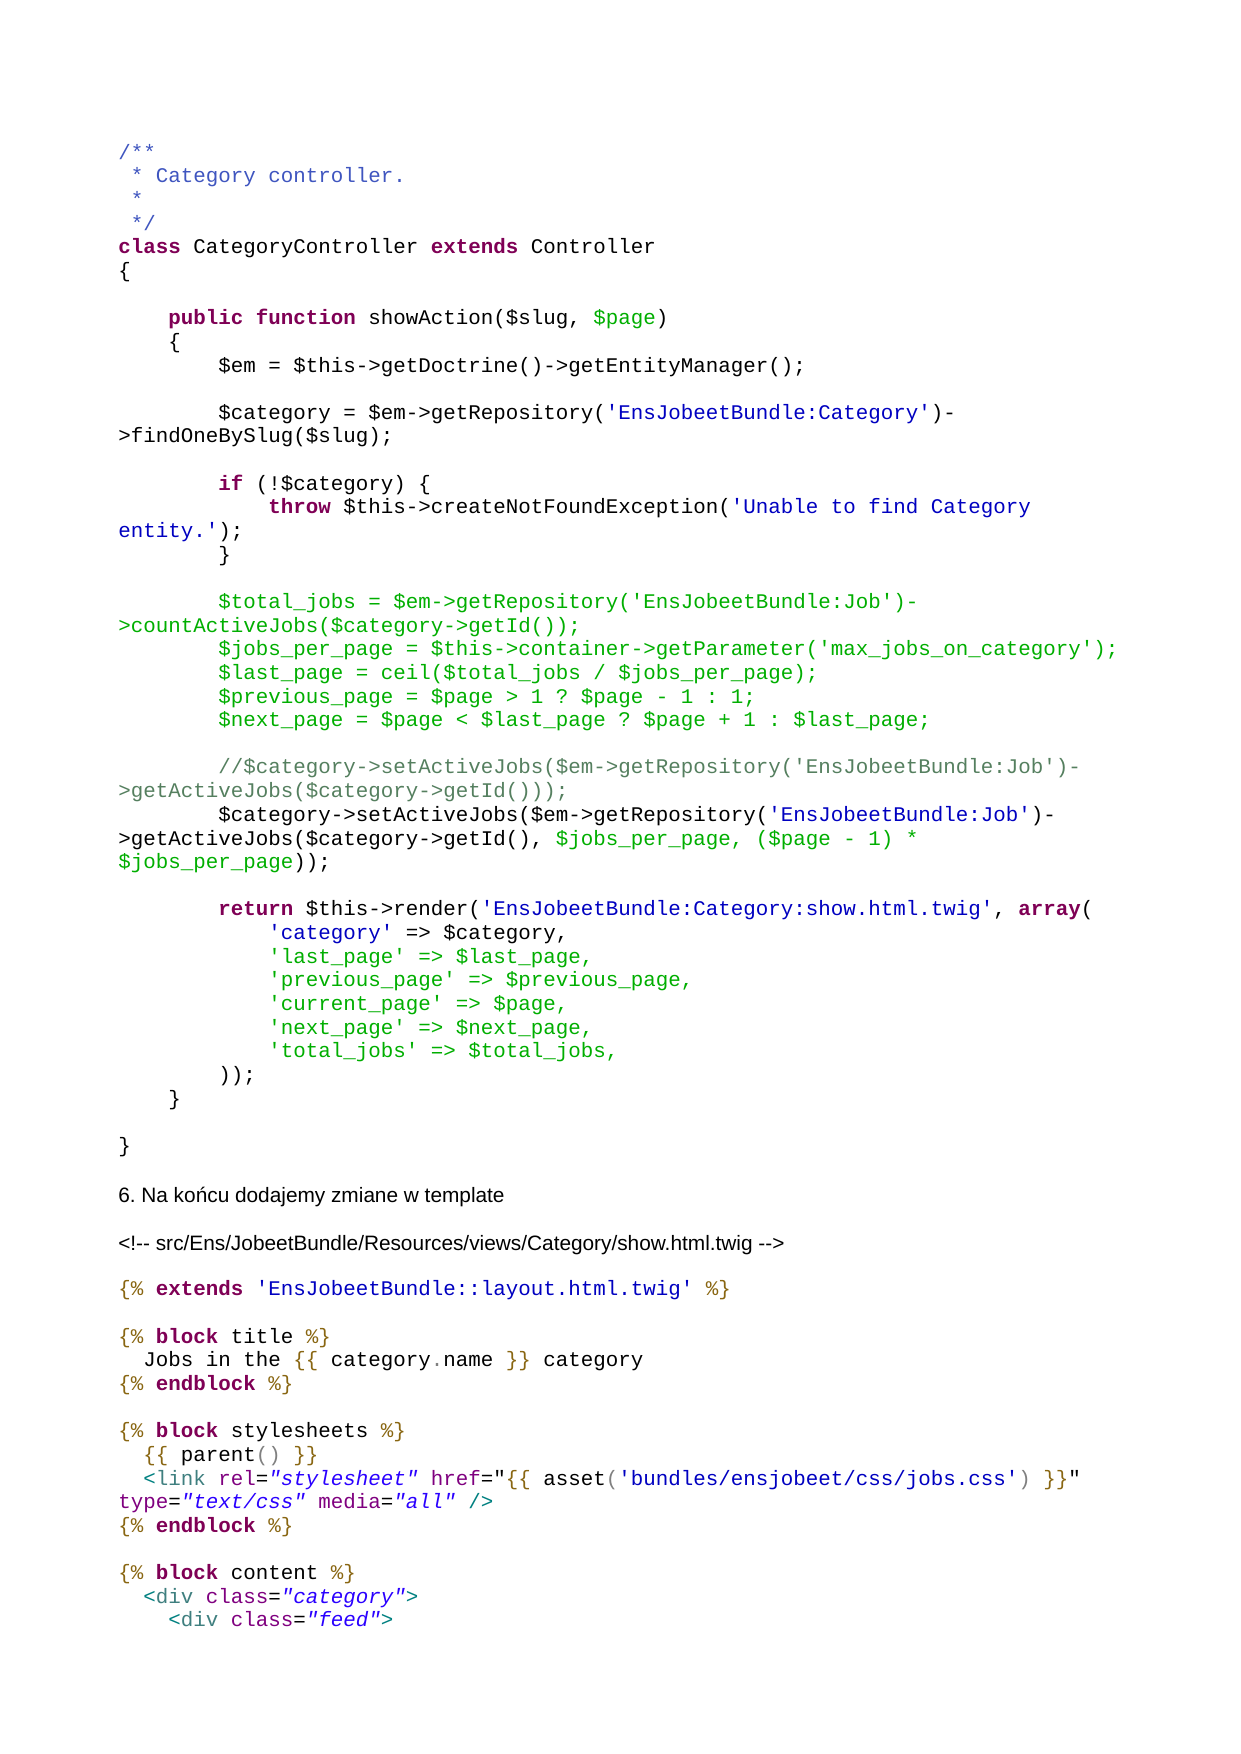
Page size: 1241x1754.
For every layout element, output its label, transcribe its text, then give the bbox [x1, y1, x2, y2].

text public function showAction($slug, $page) [118, 307, 1122, 331]
text $category->setActiveJobs($em->getRepository('EnsJobeetBundle:Job')->getActiveJobs($category->getId(), $jobs_per_page, ($page - 1) * $jobs_per_page)); [118, 804, 1122, 875]
text /** [118, 142, 1122, 165]
text $category = $em->getRepository('EnsJobeetBundle:Category')->findOneBySlug($slug); [118, 402, 1122, 449]
text if (!$category) { [118, 473, 1122, 496]
text )); [118, 1064, 1122, 1088]
text <div class="category"> [118, 1586, 1122, 1609]
text {% block content %} [118, 1562, 1122, 1586]
text { [118, 331, 1122, 354]
text {% endblock %} [118, 1515, 1122, 1538]
text 'previous_page' => $previous_page, [118, 969, 1122, 993]
text {{ parent() }} [118, 1444, 1122, 1467]
text } [118, 1088, 1122, 1111]
text 'current_page' => $page, [118, 993, 1122, 1017]
text Jobs in the {{ category.name }} category [118, 1349, 1122, 1373]
text { [118, 260, 1122, 284]
text 'next_page' => $next_page, [118, 1017, 1122, 1040]
text $em = $this->getDoctrine()->getEntityManager(); [118, 354, 1122, 378]
text */ [118, 213, 1122, 236]
text * Category controller. [118, 165, 1122, 189]
text class CategoryController extends Controller [118, 236, 1122, 260]
text 'last_page' => $last_page, [118, 946, 1122, 969]
text <link rel="stylesheet" href="{{ asset('bundles/ensjobeet/css/jobs.css') }}" type="text/css" media="all" /> [118, 1467, 1122, 1515]
text $next_page = $page < $last_page ? $page + 1 : $last_page; [118, 709, 1122, 733]
text {% block stylesheets %} [118, 1420, 1122, 1444]
text throw $this->createNotFoundException('Unable to find Category entity.'); [118, 496, 1122, 544]
text $previous_page = $page > 1 ? $page - 1 : 1; [118, 686, 1122, 709]
text $total_jobs = $em->getRepository('EnsJobeetBundle:Job')->countActiveJobs($category->getId()); [118, 591, 1122, 638]
text } [118, 544, 1122, 567]
text 6. Na końcu dodajemy zmiane w template [118, 1182, 1122, 1206]
text {% block title %} [118, 1326, 1122, 1349]
text * [118, 189, 1122, 213]
text $last_page = ceil($total_jobs / $jobs_per_page); [118, 662, 1122, 686]
text 'category' => $category, [118, 922, 1122, 946]
text //$category->setActiveJobs($em->getRepository('EnsJobeetBundle:Job')->getActiveJobs($category->getId())); [118, 757, 1122, 804]
text } [118, 1135, 1122, 1158]
text {% endblock %} [118, 1373, 1122, 1397]
text 'total_jobs' => $total_jobs, [118, 1040, 1122, 1064]
text {% extends 'EnsJobeetBundle::layout.html.twig' %} [118, 1278, 1122, 1302]
text <div class="feed"> [118, 1609, 1122, 1633]
text <!-- src/Ens/JobeetBundle/Resources/views/Category/show.html.twig --> [118, 1230, 1122, 1254]
text $jobs_per_page = $this->container->getParameter('max_jobs_on_category'); [118, 638, 1122, 662]
text return $this->render('EnsJobeetBundle:Category:show.html.twig', array( [118, 898, 1122, 922]
